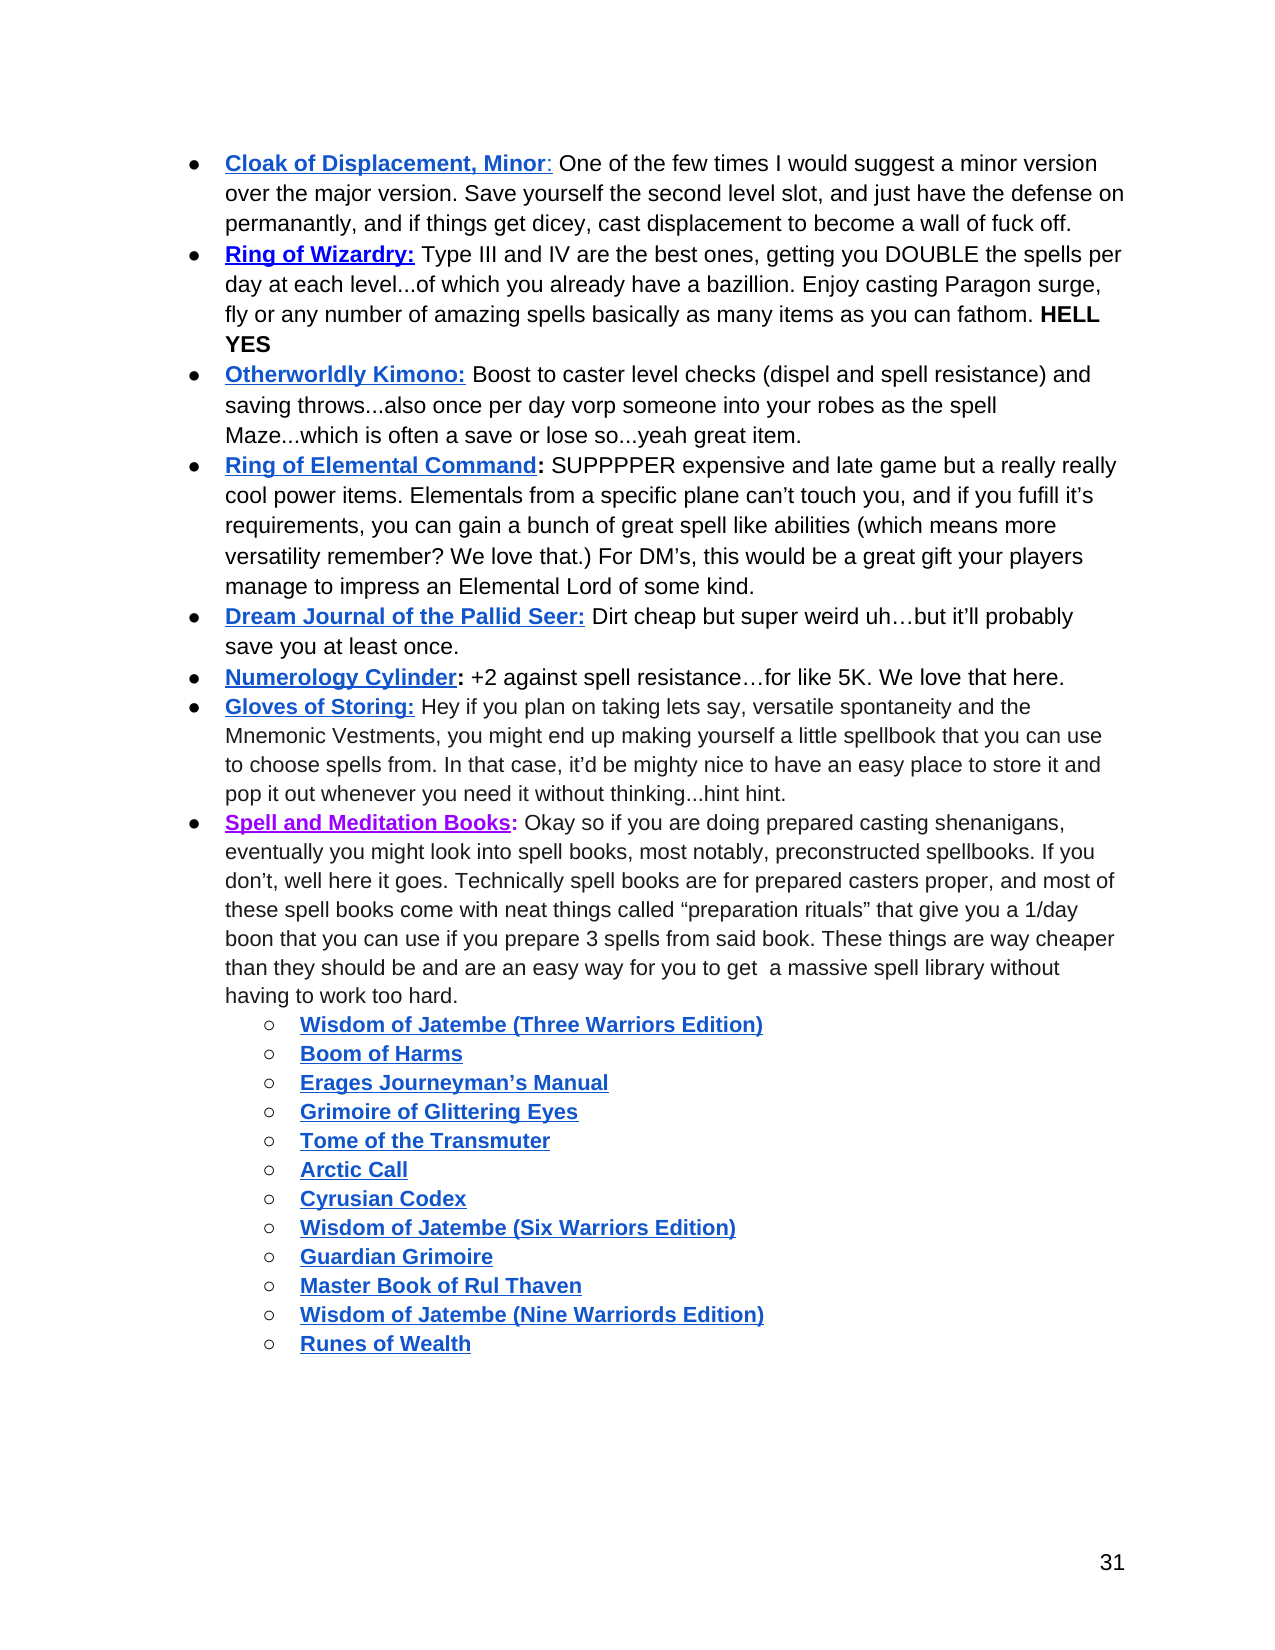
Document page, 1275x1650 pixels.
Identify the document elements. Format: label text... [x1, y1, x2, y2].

list Grimoire of Glittering Eyes [262, 1099, 1125, 1124]
list Arctic Call [262, 1157, 1125, 1182]
list Ring of Elemental Command: SUPPPPER expensive and late game but a really really cool power items. Elementals from a specific plane can’t touch you, and if you fufill it’s requirements, you can gain a bunch of great spell like abilities (which means more versatility remember? We love that.) For DM’s, this would be a great gift your players manage to impress an Elemental Lord of some kind. [187, 452, 1125, 599]
list Otherworldly Kimono: Boost to caster level checks (dispel and spell resistance) and saving throws...also once per day vorp someone into your robes as the spell Maze...which is often a save or lose so...yeah great item. [187, 361, 1125, 448]
list Gloves of Storing: Hey if you plan on taking lets say, versatile spontaneity and the Mnemonic Vestments, you might end up making yourself a little spellbook that you can use to choose spells from. In that case, it’d be mighty nice to have an easy place to store it and pop it out whenever you need it without thinking...hint hint. [187, 694, 1125, 806]
list Master Book of Rul Thaven [262, 1273, 1125, 1298]
list Cyrusian Codex [262, 1186, 1125, 1211]
list Boom of Harms [262, 1041, 1125, 1066]
list Numerology Cylinder: +2 against spell resistance…for like 5K. We love that here. [187, 663, 1125, 690]
list Tome of the Transmuter [262, 1128, 1125, 1153]
list Spell and Meditation Books: Okay so if you are doing prepared casting shenanigans, eventually you might look into spell books, most notably, preconstructed spellbooks. If you don’t, well here it goes. Technically spell books are for prepared casters proper, and most of these spell books come with neat things called “preparation rituals” that give you a 1/day boon that you can use if you prepare 3 spells from said book. These things are way cheaper than they should be and are an easy way for you to get a massive spell library without having to work too hard. [187, 809, 1125, 1008]
list Cloak of Displacement, Minor: One of the few times I would suggest a minor version over the major version. Save yourself the second level slot, and just have the defense on permanantly, and if things get dicey, cast displacement to become a wall of fuck off. [187, 150, 1125, 237]
list Guardian Grimoire [262, 1244, 1125, 1269]
list Wisdom of Jatembe (Three Warriors Edition) [262, 1012, 1125, 1037]
list Erages Journeyman’s Manual [262, 1070, 1125, 1095]
list Runes of Wealth [262, 1331, 1125, 1356]
list Ring of Wizardry: Type III and IV are the best ones, getting you DOUBLE the spells per day at each level...of which you already have a bazillion. Enjoy casting Paragon surge, fly or any number of amazing spells basically as many items as you can fathom. HELL YES [187, 241, 1125, 358]
list Dream Journal of the Pallid Seer: Dirt cheap but super weird uh…but it’ll probably save you at least once. [187, 603, 1125, 660]
list Wisdom of Jatembe (Nine Warriords Edition) [262, 1302, 1125, 1327]
list Wisdom of Jatembe (Six Warriors Edition) [262, 1215, 1125, 1240]
